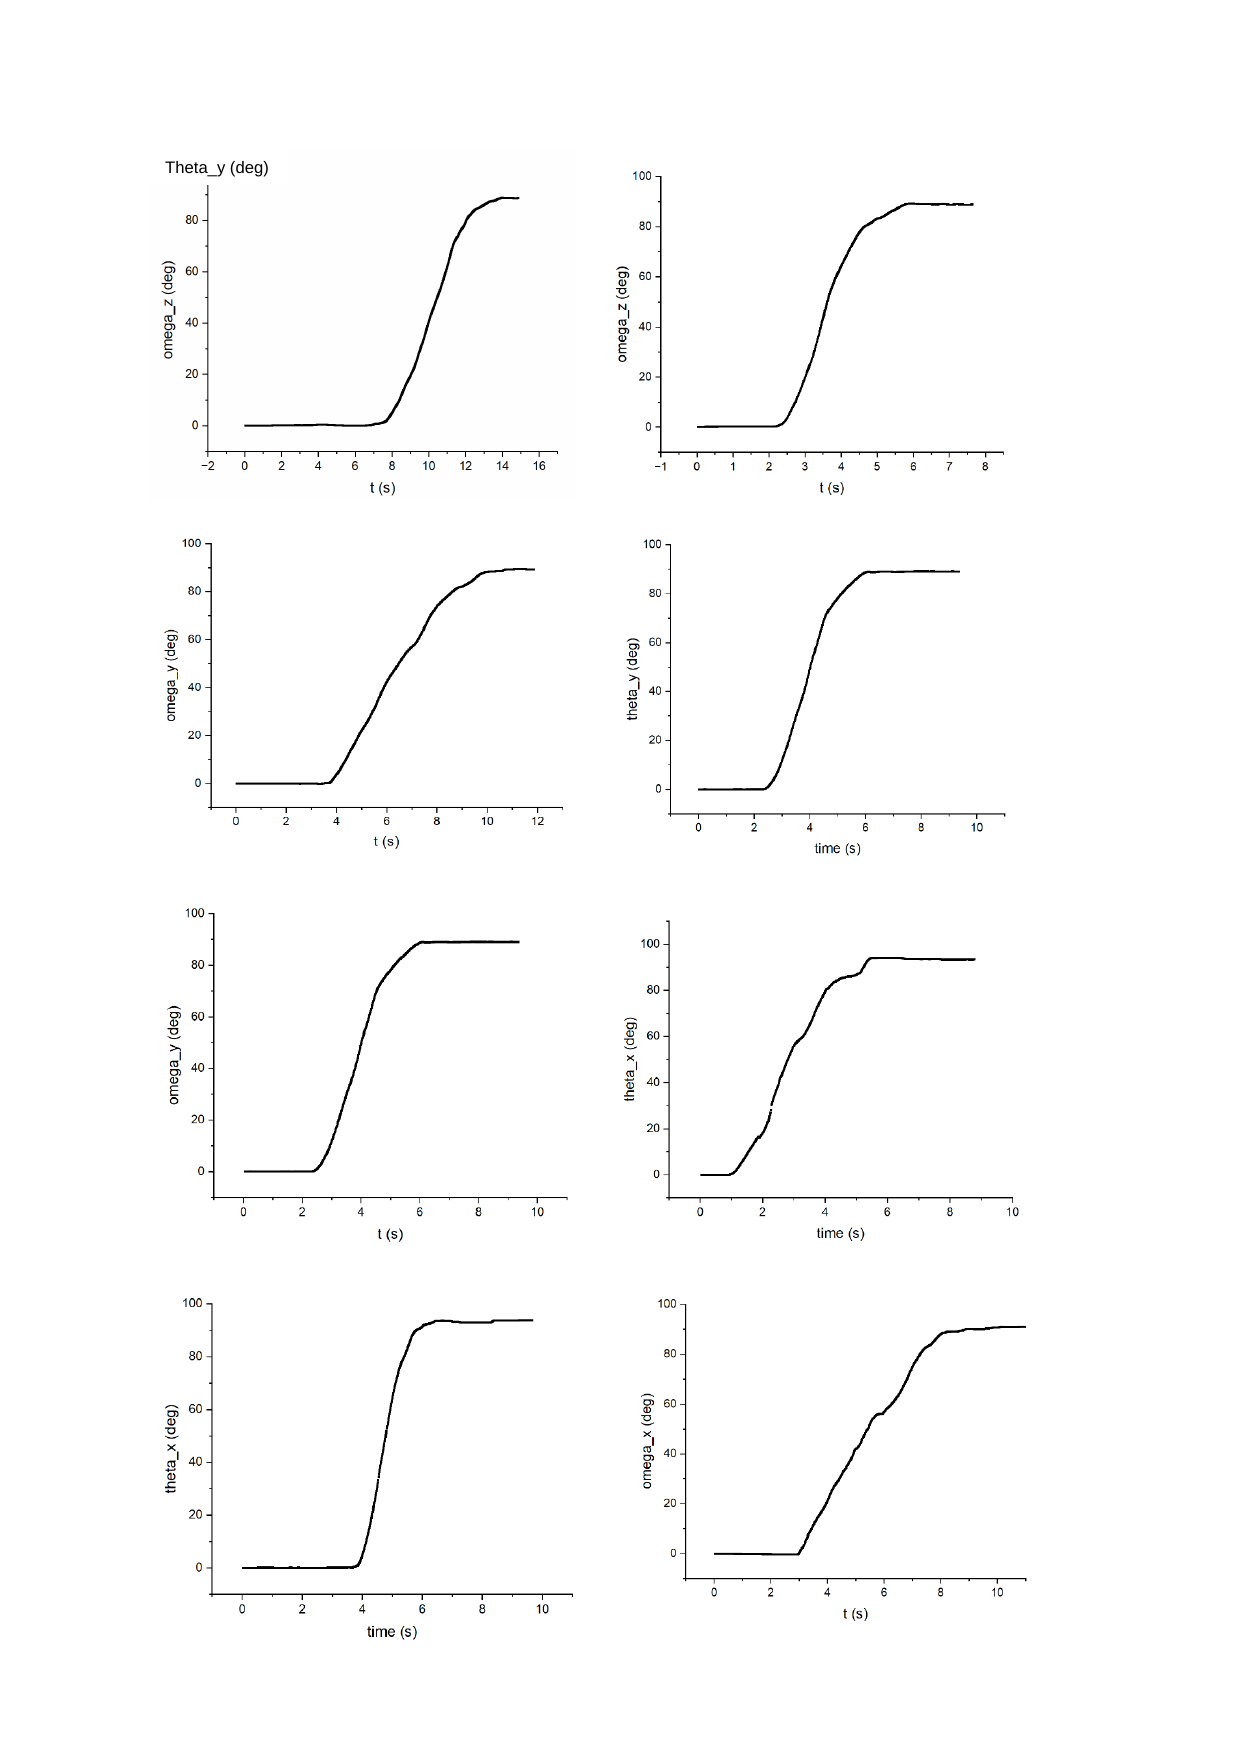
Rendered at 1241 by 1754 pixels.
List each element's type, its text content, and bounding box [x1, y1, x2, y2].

text Theta_y (deg) [165, 157, 273, 177]
